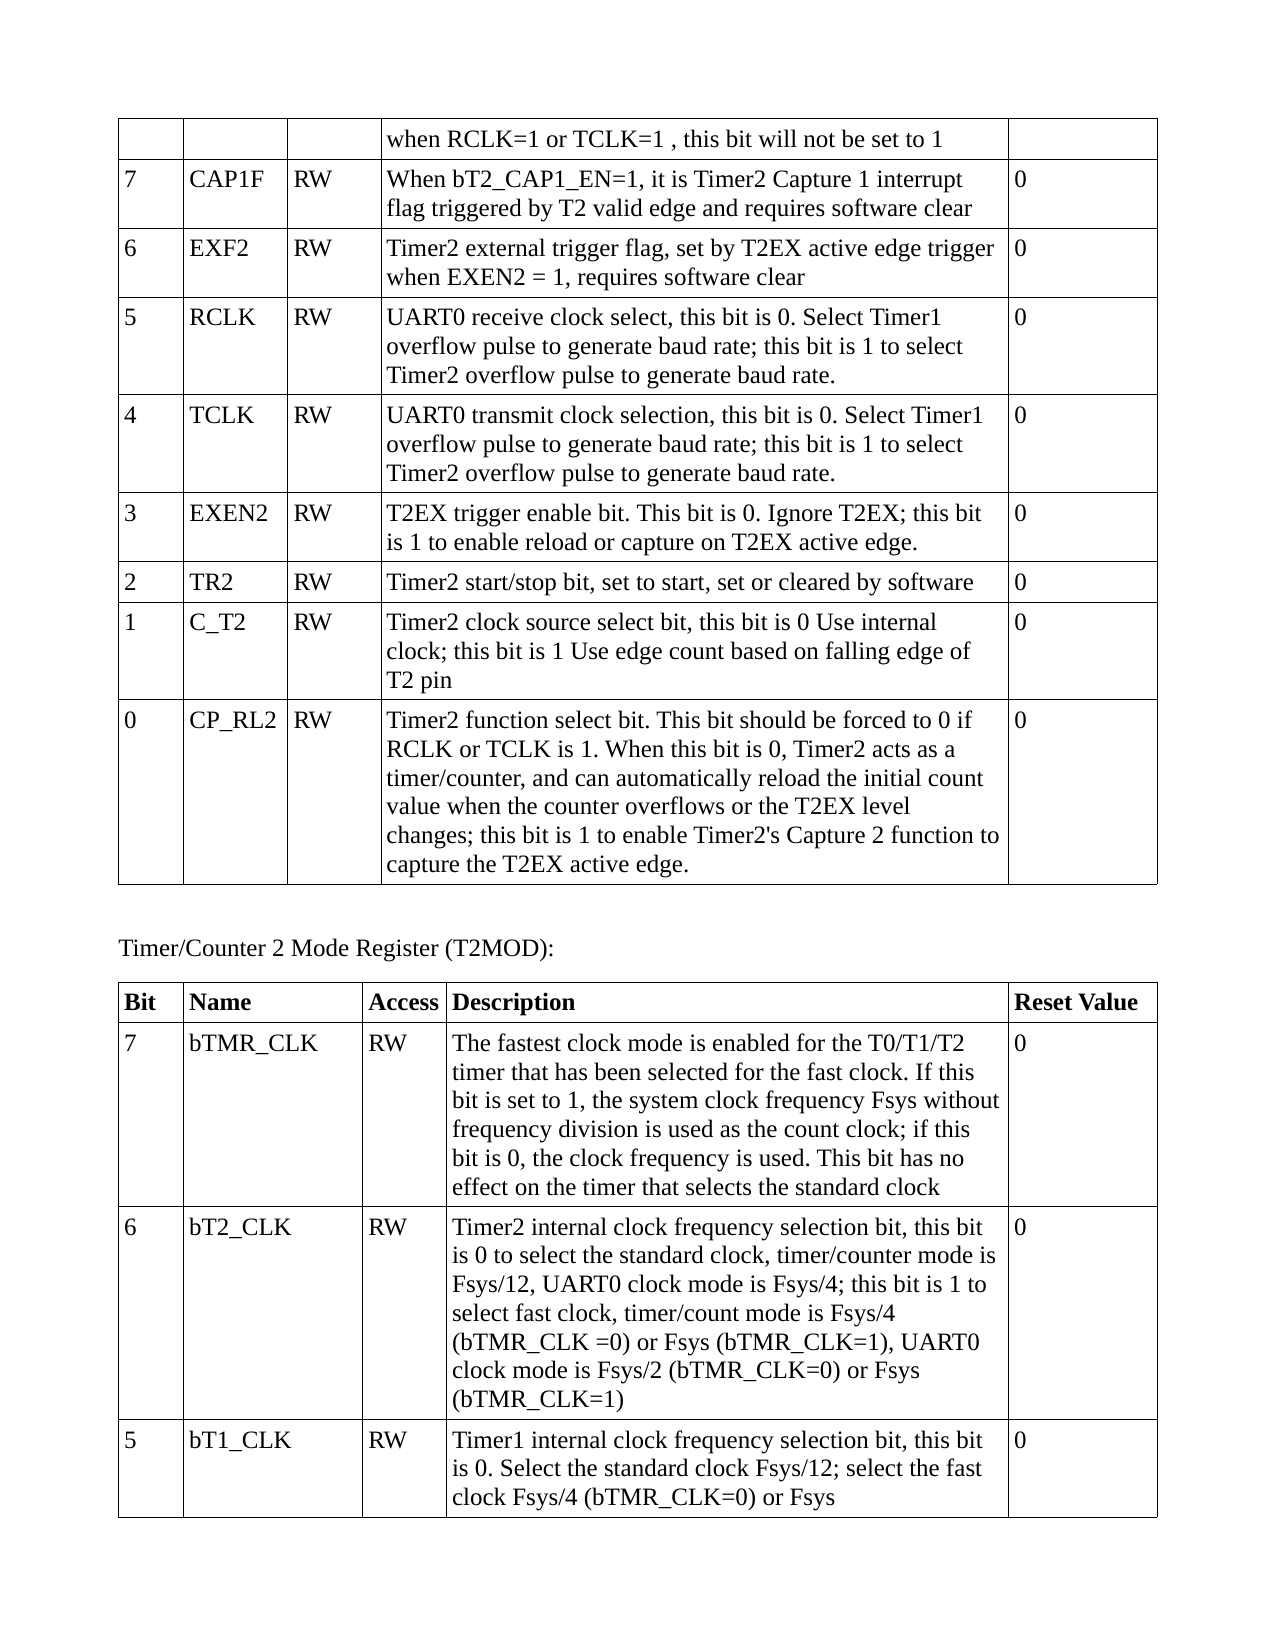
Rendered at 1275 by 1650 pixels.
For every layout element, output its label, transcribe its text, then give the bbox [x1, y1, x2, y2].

table_cell Timer2 start/stop bit, set to start, set or cleared by software [382, 562, 1008, 602]
table_cell 1 [119, 603, 183, 699]
table_header Bit [119, 983, 183, 1022]
table_cell 5 [119, 1420, 183, 1517]
table_cell 5 [119, 298, 183, 394]
table_cell 3 [119, 493, 183, 561]
table_cell RW [363, 1420, 446, 1517]
table_cell CAP1F [184, 160, 287, 227]
table_cell The fastest clock mode is enabled for the T0/T1/T2 timer that has been selected for the fast clock. If this bit is set to 1, the system clock frequency Fsys without frequency division is used as the count clock; if this bit is 0, the clock frequency is used. This bit has no effect on the timer that selects the standard clock [447, 1023, 1008, 1206]
table_cell TCLK [184, 395, 287, 492]
table_cell T2EX trigger enable bit. This bit is 0. Ignore T2EX; this bit is 1 to enable reload or capture on T2EX active edge. [382, 493, 1008, 561]
table_cell RW [288, 562, 381, 602]
table_cell RW [288, 229, 381, 297]
table_cell RCLK [184, 298, 287, 394]
table_cell [288, 119, 381, 158]
table_cell RW [288, 298, 381, 394]
table_cell 0 [1009, 229, 1157, 297]
table_cell 0 [119, 700, 183, 883]
table_cell bT2_CLK [184, 1207, 362, 1419]
table_cell 7 [119, 160, 183, 227]
table_cell 6 [119, 229, 183, 297]
table_cell bTMR_CLK [184, 1023, 362, 1206]
table_cell 0 [1009, 493, 1157, 561]
table_cell RW [363, 1023, 446, 1206]
table_cell RW [288, 603, 381, 699]
table_cell Timer2 clock source select bit, this bit is 0 Use internal clock; this bit is 1 Use edge count based on falling edge of T2 pin [382, 603, 1008, 699]
table_cell Timer1 internal clock frequency selection bit, this bit is 0. Select the standard clock Fsys/12; select the fast clock Fsys/4 (bTMR_CLK=0) or Fsys [447, 1420, 1008, 1517]
table_cell [184, 119, 287, 158]
table_cell Timer2 external trigger flag, set by T2EX active edge trigger when EXEN2 = 1, requires software clear [382, 229, 1008, 297]
table_cell UART0 transmit clock selection, this bit is 0. Select Timer1 overflow pulse to generate baud rate; this bit is 1 to select Timer2 overflow pulse to generate baud rate. [382, 395, 1008, 492]
table_cell [119, 119, 183, 158]
table_cell When bT2_CAP1_EN=1, it is Timer2 Capture 1 interrupt flag triggered by T2 valid edge and requires software clear [382, 160, 1008, 227]
table_cell [1009, 119, 1157, 158]
table_cell CP_RL2 [184, 700, 287, 883]
table_cell Timer2 function select bit. This bit should be forced to 0 if RCLK or TCLK is 1. When this bit is 0, Timer2 acts as a timer/counter, and can automatically reload the initial count value when the counter overflows or the T2EX level changes; this bit is 1 to enable Timer2's Capture 2 function to capture the T2EX active edge. [382, 700, 1008, 883]
table_cell 0 [1009, 160, 1157, 227]
table_cell C_T2 [184, 603, 287, 699]
table_cell when RCLK=1 or TCLK=1 , this bit will not be set to 1 [382, 119, 1008, 158]
table_cell 2 [119, 562, 183, 602]
table_cell RW [288, 160, 381, 227]
table_cell 0 [1009, 1420, 1157, 1517]
table_cell 0 [1009, 603, 1157, 699]
table_cell TR2 [184, 562, 287, 602]
table_cell EXF2 [184, 229, 287, 297]
table_cell 7 [119, 1023, 183, 1206]
table_cell 0 [1009, 700, 1157, 883]
table_cell RW [363, 1207, 446, 1419]
table_header Name [184, 983, 362, 1022]
table_cell 0 [1009, 298, 1157, 394]
table_cell RW [288, 493, 381, 561]
text Timer/Counter 2 Mode Register (T2MOD): [118, 933, 1157, 961]
table_cell 0 [1009, 395, 1157, 492]
table_cell 4 [119, 395, 183, 492]
table_cell RW [288, 395, 381, 492]
table_cell UART0 receive clock select, this bit is 0. Select Timer1 overflow pulse to generate baud rate; this bit is 1 to select Timer2 overflow pulse to generate baud rate. [382, 298, 1008, 394]
table_cell Timer2 internal clock frequency selection bit, this bit is 0 to select the standard clock, timer/counter mode is Fsys/12, UART0 clock mode is Fsys/4; this bit is 1 to select fast clock, timer/count mode is Fsys/4 (bTMR_CLK =0) or Fsys (bTMR_CLK=1), UART0 clock mode is Fsys/2 (bTMR_CLK=0) or Fsys (bTMR_CLK=1) [447, 1207, 1008, 1419]
table_cell bT1_CLK [184, 1420, 362, 1517]
table_cell RW [288, 700, 381, 883]
table_cell 6 [119, 1207, 183, 1419]
table_cell 0 [1009, 562, 1157, 602]
table_cell 0 [1009, 1023, 1157, 1206]
table_header Reset Value [1009, 983, 1157, 1022]
table_cell EXEN2 [184, 493, 287, 561]
table_cell 0 [1009, 1207, 1157, 1419]
table_header Description [447, 983, 1008, 1022]
table_header Access [363, 983, 446, 1022]
